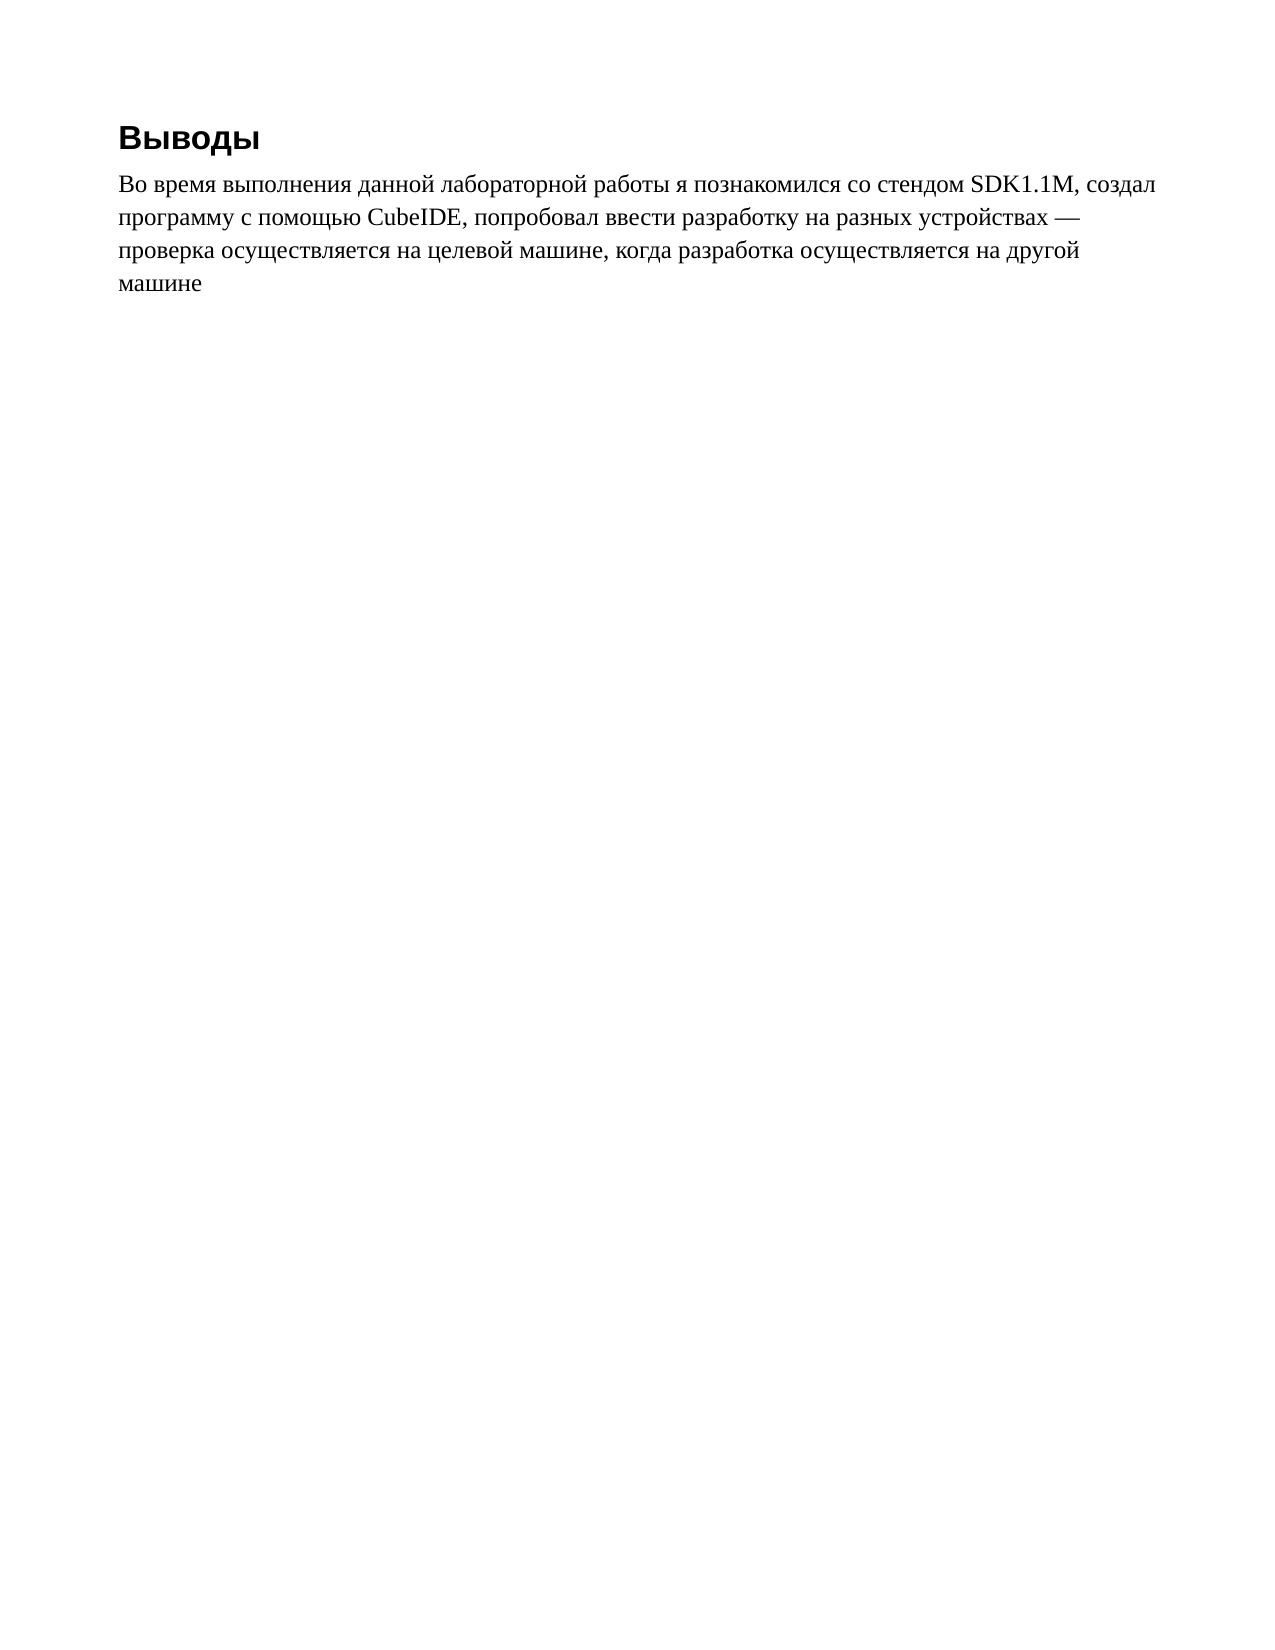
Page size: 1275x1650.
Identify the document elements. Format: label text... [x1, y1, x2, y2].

subtitle Выводы [118, 118, 1157, 157]
text Во время выполнения данной лабораторной работы я познакомился со стендом SDK1.1M, создал программу с помощью CubeIDE, попробовал ввести разработку на разных устройствах — проверка осуществляется на целевой машине, когда разработка осуществляется на другой машине [118, 169, 1157, 297]
